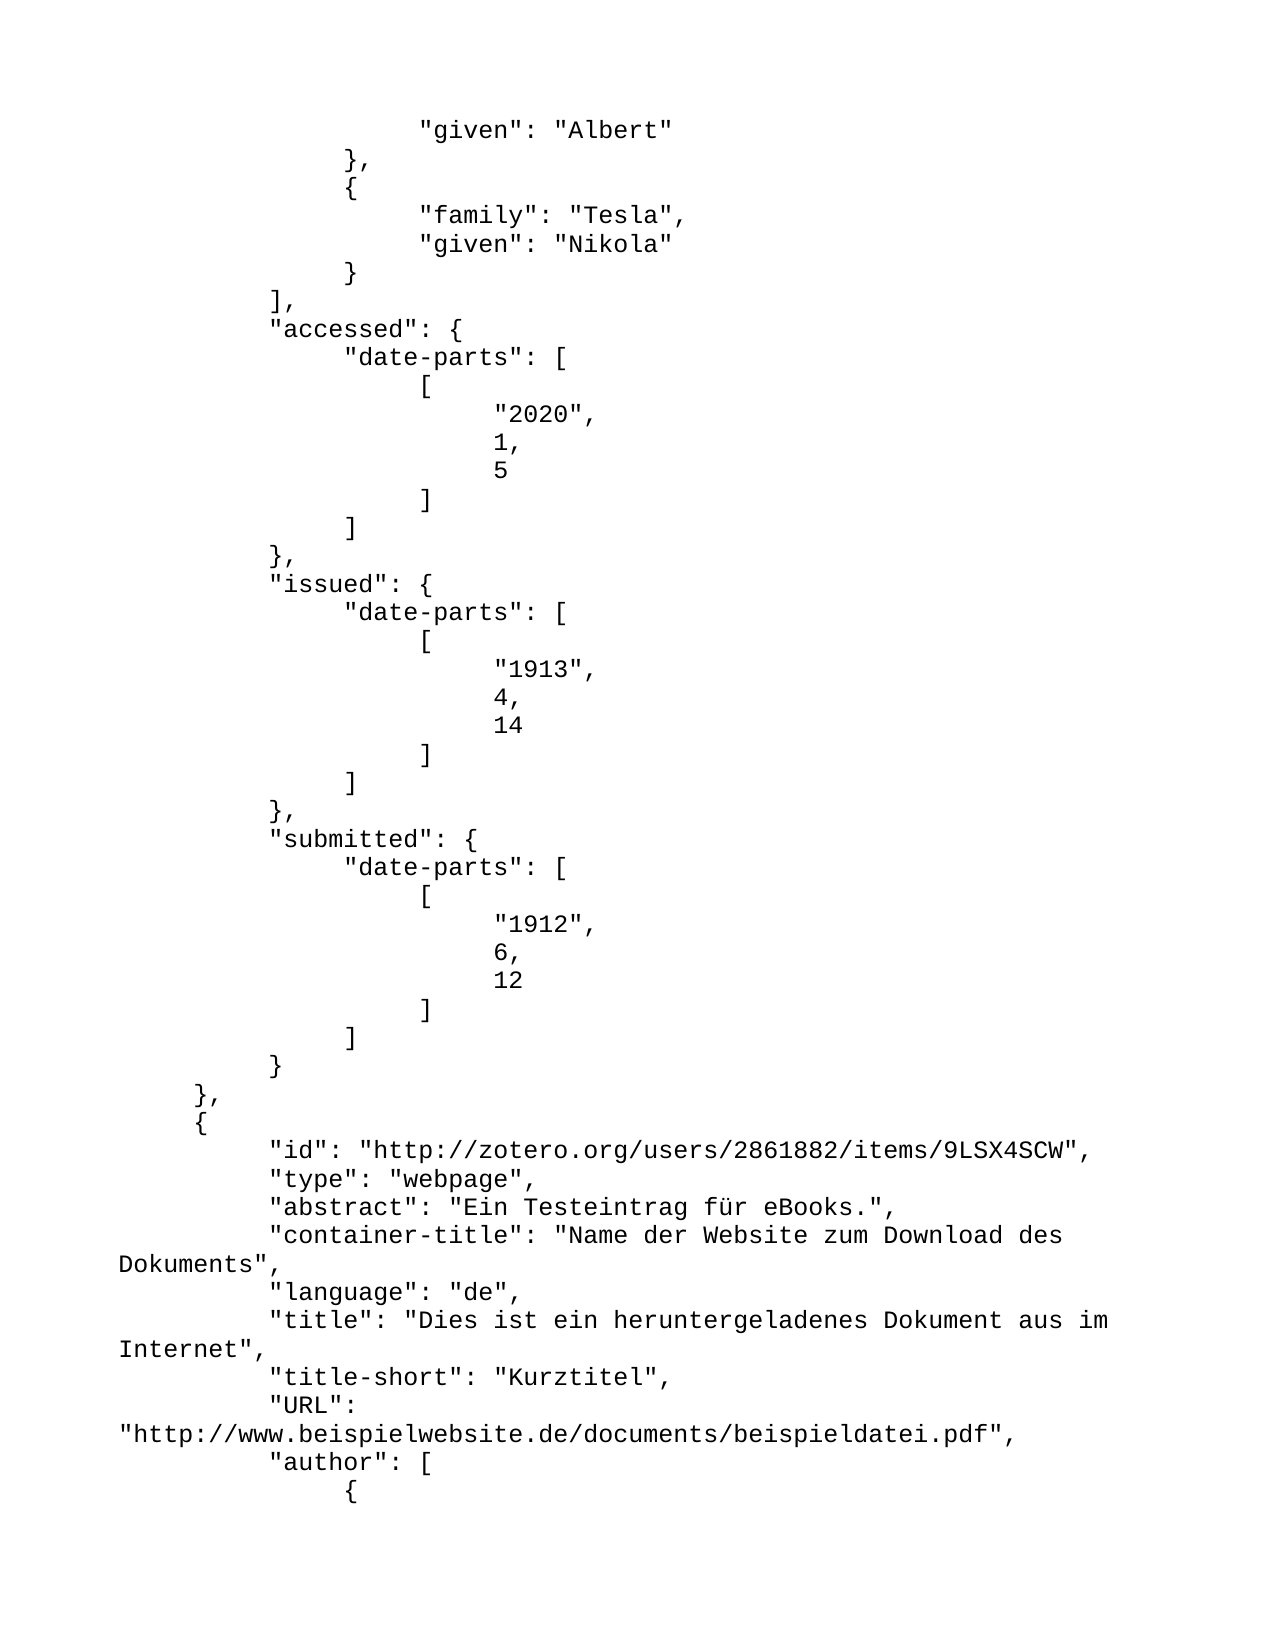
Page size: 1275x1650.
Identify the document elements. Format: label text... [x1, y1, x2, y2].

text { [118, 1478, 1157, 1506]
text "family": "Tesla", [118, 203, 1157, 231]
text "1913", [118, 656, 1157, 685]
text } [118, 1053, 1157, 1081]
text ] [118, 770, 1157, 798]
text 4, [118, 685, 1157, 713]
text }, [118, 543, 1157, 571]
text ] [118, 996, 1157, 1025]
text "id": "http://zotero.org/users/2861882/items/9LSX4SCW", [118, 1138, 1157, 1166]
text "date-parts": [ [118, 600, 1157, 628]
text 14 [118, 713, 1157, 741]
text "title": "Dies ist ein heruntergeladenes Dokument aus im Internet", [118, 1308, 1157, 1365]
text }, [118, 798, 1157, 826]
text "container-title": "Name der Website zum Download des Dokuments", [118, 1223, 1157, 1280]
text ] [118, 486, 1157, 515]
text "abstract": "Ein Testeintrag für eBooks.", [118, 1195, 1157, 1223]
text 1, [118, 430, 1157, 458]
text 6, [118, 940, 1157, 968]
text 5 [118, 458, 1157, 486]
text "given": "Nikola" [118, 231, 1157, 260]
text ], [118, 288, 1157, 316]
text "accessed": { [118, 316, 1157, 345]
text "submitted": { [118, 826, 1157, 855]
text "type": "webpage", [118, 1166, 1157, 1195]
text [ [118, 373, 1157, 401]
text "title-short": "Kurztitel", [118, 1365, 1157, 1393]
text "author": [ [118, 1450, 1157, 1478]
text "date-parts": [ [118, 855, 1157, 883]
text "language": "de", [118, 1280, 1157, 1308]
text "given": "Albert" [118, 118, 1157, 146]
text 12 [118, 968, 1157, 996]
text "date-parts": [ [118, 345, 1157, 373]
text [ [118, 628, 1157, 656]
text "2020", [118, 401, 1157, 430]
text { [118, 175, 1157, 203]
text }, [118, 1081, 1157, 1110]
text ] [118, 515, 1157, 543]
text { [118, 1110, 1157, 1138]
text [ [118, 883, 1157, 911]
text "issued": { [118, 571, 1157, 600]
text ] [118, 1025, 1157, 1053]
text } [118, 260, 1157, 288]
text }, [118, 146, 1157, 175]
text "URL": "http://www.beispielwebsite.de/documents/beispieldatei.pdf", [118, 1393, 1157, 1450]
text "1912", [118, 911, 1157, 940]
text ] [118, 741, 1157, 770]
